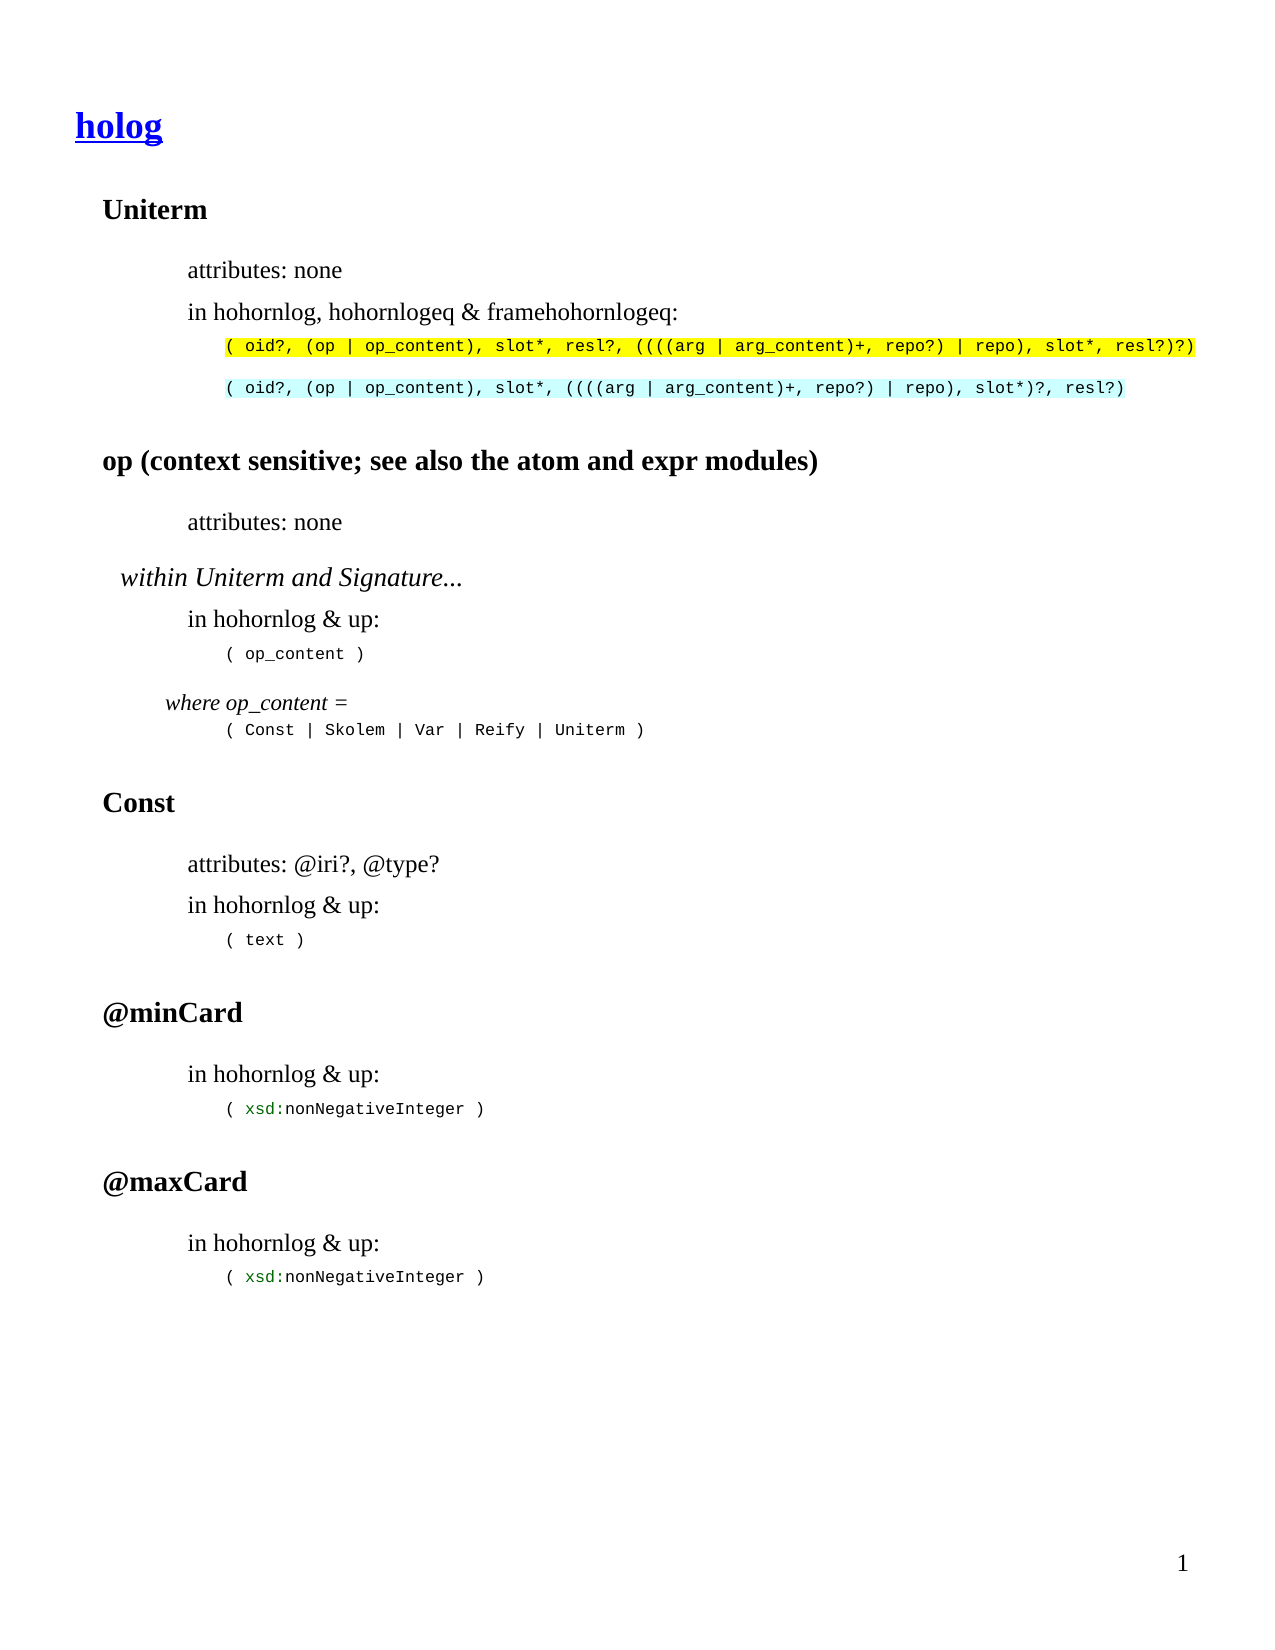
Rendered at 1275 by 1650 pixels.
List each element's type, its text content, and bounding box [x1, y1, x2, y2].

text ( text ) [225, 932, 1200, 951]
subtitle Const [102, 786, 1200, 819]
text ( op_content ) [225, 645, 1200, 664]
text attributes: none [187, 507, 1200, 535]
text in hohornlog & up: [187, 1228, 1200, 1256]
subtitle where op_content = [165, 689, 1200, 716]
subtitle within Uniterm and Signature... [120, 561, 1200, 592]
subtitle @maxCard [102, 1164, 1200, 1198]
text ( oid?, (op | op_content), slot*, resl?, ((((arg | arg_content)+, repo?) | repo), slot*, resl?)?) [225, 338, 1200, 357]
text in hohornlog & up: [187, 1059, 1200, 1088]
subtitle op (context sensitive; see also the atom and expr modules) [102, 443, 1200, 477]
subtitle Uniterm [102, 192, 1200, 225]
text ( xsd:nonNegativeInteger ) [225, 1100, 1200, 1119]
text in hohornlog & up: [187, 604, 1200, 633]
subtitle holog [75, 104, 1200, 147]
text attributes: @iri?, @type? [187, 849, 1200, 878]
text ( Const | Skolem | Var | Reify | Uniterm ) [225, 722, 1200, 741]
subtitle @minCard [102, 996, 1200, 1029]
text in hohornlog & up: [187, 890, 1200, 919]
text ( xsd:nonNegativeInteger ) [225, 1269, 1200, 1288]
text attributes: none [187, 255, 1200, 284]
text in hohornlog, hohornlogeq & framehohornlogeq: [187, 297, 1200, 325]
text ( oid?, (op | op_content), slot*, ((((arg | arg_content)+, repo?) | repo), slot*)?, resl?) [225, 379, 1200, 398]
